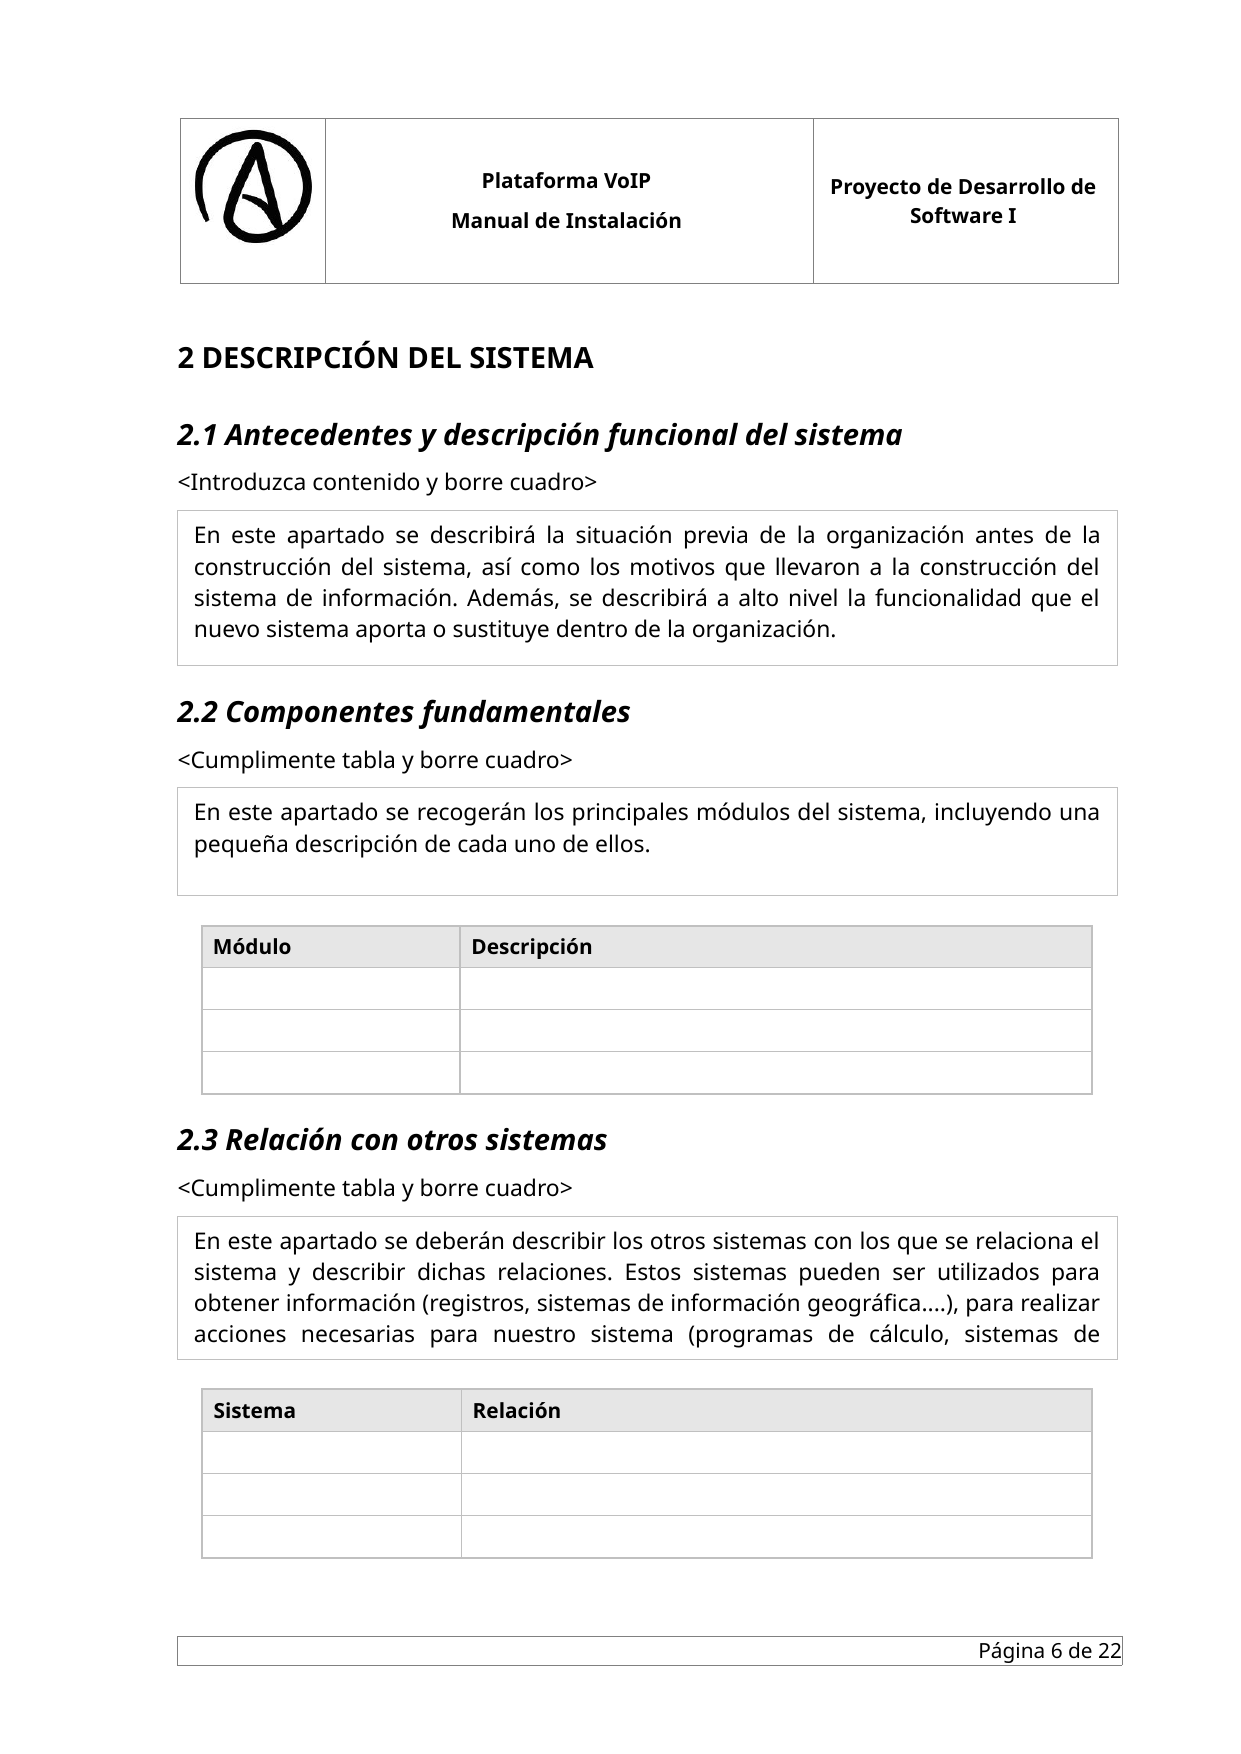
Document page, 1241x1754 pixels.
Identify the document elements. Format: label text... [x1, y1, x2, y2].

subtitle Antecedentes y descripción funcional del sistema [177, 414, 1122, 454]
subtitle Relación con otros sistemas [177, 1120, 1122, 1159]
table_cell [462, 1432, 1091, 1473]
table_cell [462, 1516, 1091, 1557]
text En este apartado se deberán describir los otros sistemas con los que se relaciona el sistema y describir dichas relaciones. Estos sistemas pueden ser utilizados para obtener información (registros, sistemas de información geográfica....), para realizar acciones necesarias para nuestro sistema (programas de cálculo, sistemas de cifrado...), para realizar tareas de soporte (gestión de agendas, generación de informes...), etc. [194, 1225, 1101, 1351]
text <Introduzca contenido y borre cuadro> [177, 466, 1122, 498]
table_cell [203, 1516, 461, 1557]
text En este apartado se describirá la situación previa de la organización antes de la construcción del sistema, así como los motivos que llevaron a la construcción del sistema de información. Además, se describirá a alto nivel la funcionalidad que el nuevo sistema aporta o sustituye dentro de la organización. [194, 519, 1101, 644]
text <Cumplimente tabla y borre cuadro> [177, 1172, 1122, 1203]
table_cell [203, 1052, 459, 1093]
subtitle DESCRIPCIÓN DEL SISTEMA [177, 337, 1122, 377]
table_cell [461, 1010, 1091, 1051]
table_cell [461, 968, 1091, 1009]
table_cell [203, 968, 459, 1009]
table_cell [203, 1010, 459, 1051]
table_cell [461, 1052, 1091, 1093]
subtitle Componentes fundamentales [177, 691, 1122, 731]
table_header Descripción [461, 927, 1091, 967]
text En este apartado se recogerán los principales módulos del sistema, incluyendo una pequeña descripción de cada uno de ellos. [194, 796, 1101, 859]
table_cell [462, 1474, 1091, 1515]
table_cell [203, 1474, 461, 1515]
table_header Módulo [203, 927, 459, 967]
text <Cumplimente tabla y borre cuadro> [177, 743, 1122, 775]
table_header Relación [462, 1390, 1091, 1431]
table_header Sistema [203, 1390, 461, 1431]
table_cell [203, 1432, 461, 1473]
